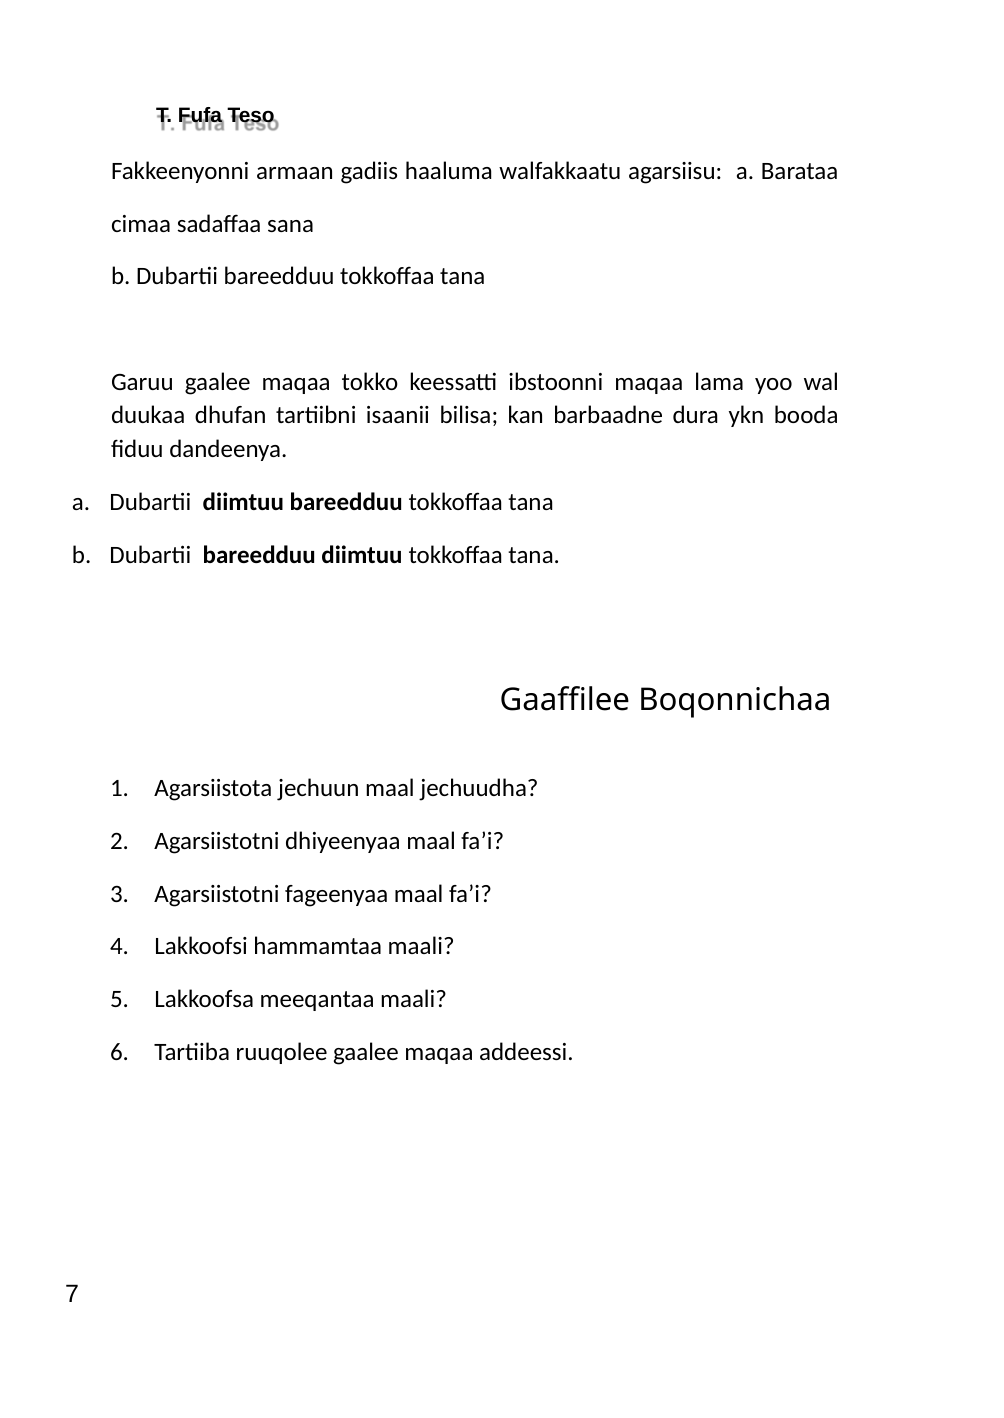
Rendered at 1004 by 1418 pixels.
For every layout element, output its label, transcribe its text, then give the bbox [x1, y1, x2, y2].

list Agarsiistotni fageenyaa maal fa’i? [110, 878, 839, 908]
list Agarsiistota jechuun maal jechuudha? [110, 772, 839, 803]
text Garuu gaalee maqaa tokko keessatti ibstoonni maqaa lama yoo wal duukaa dhufan tartiibni isaanii bilisa; kan barbaadne dura ykn booda fiduu dandeenya. [111, 366, 839, 463]
text Fakkeenyonni armaan gadiis haaluma walfakkaatu agarsiisu: a. Barataa cimaa sadaffaa sana [111, 155, 839, 238]
subtitle Gaaffilee Boqonnichaa [109, 677, 839, 720]
list Dubartii diimtuu bareedduu tokkoffaa tana [72, 486, 839, 516]
list Lakkoofsi hammamtaa maali? [110, 930, 839, 961]
list Agarsiistotni dhiyeenyaa maal fa’i? [110, 825, 839, 856]
picture [142, 102, 311, 149]
list Dubartii bareedduu diimtuu tokkoffaa tana. [72, 539, 839, 569]
list Tartiiba ruuqolee gaalee maqaa addeessi. [110, 1036, 839, 1067]
text b. Dubartii bareedduu tokkoffaa tana [111, 260, 839, 291]
list Lakkoofsa meeqantaa maali? [110, 983, 839, 1014]
